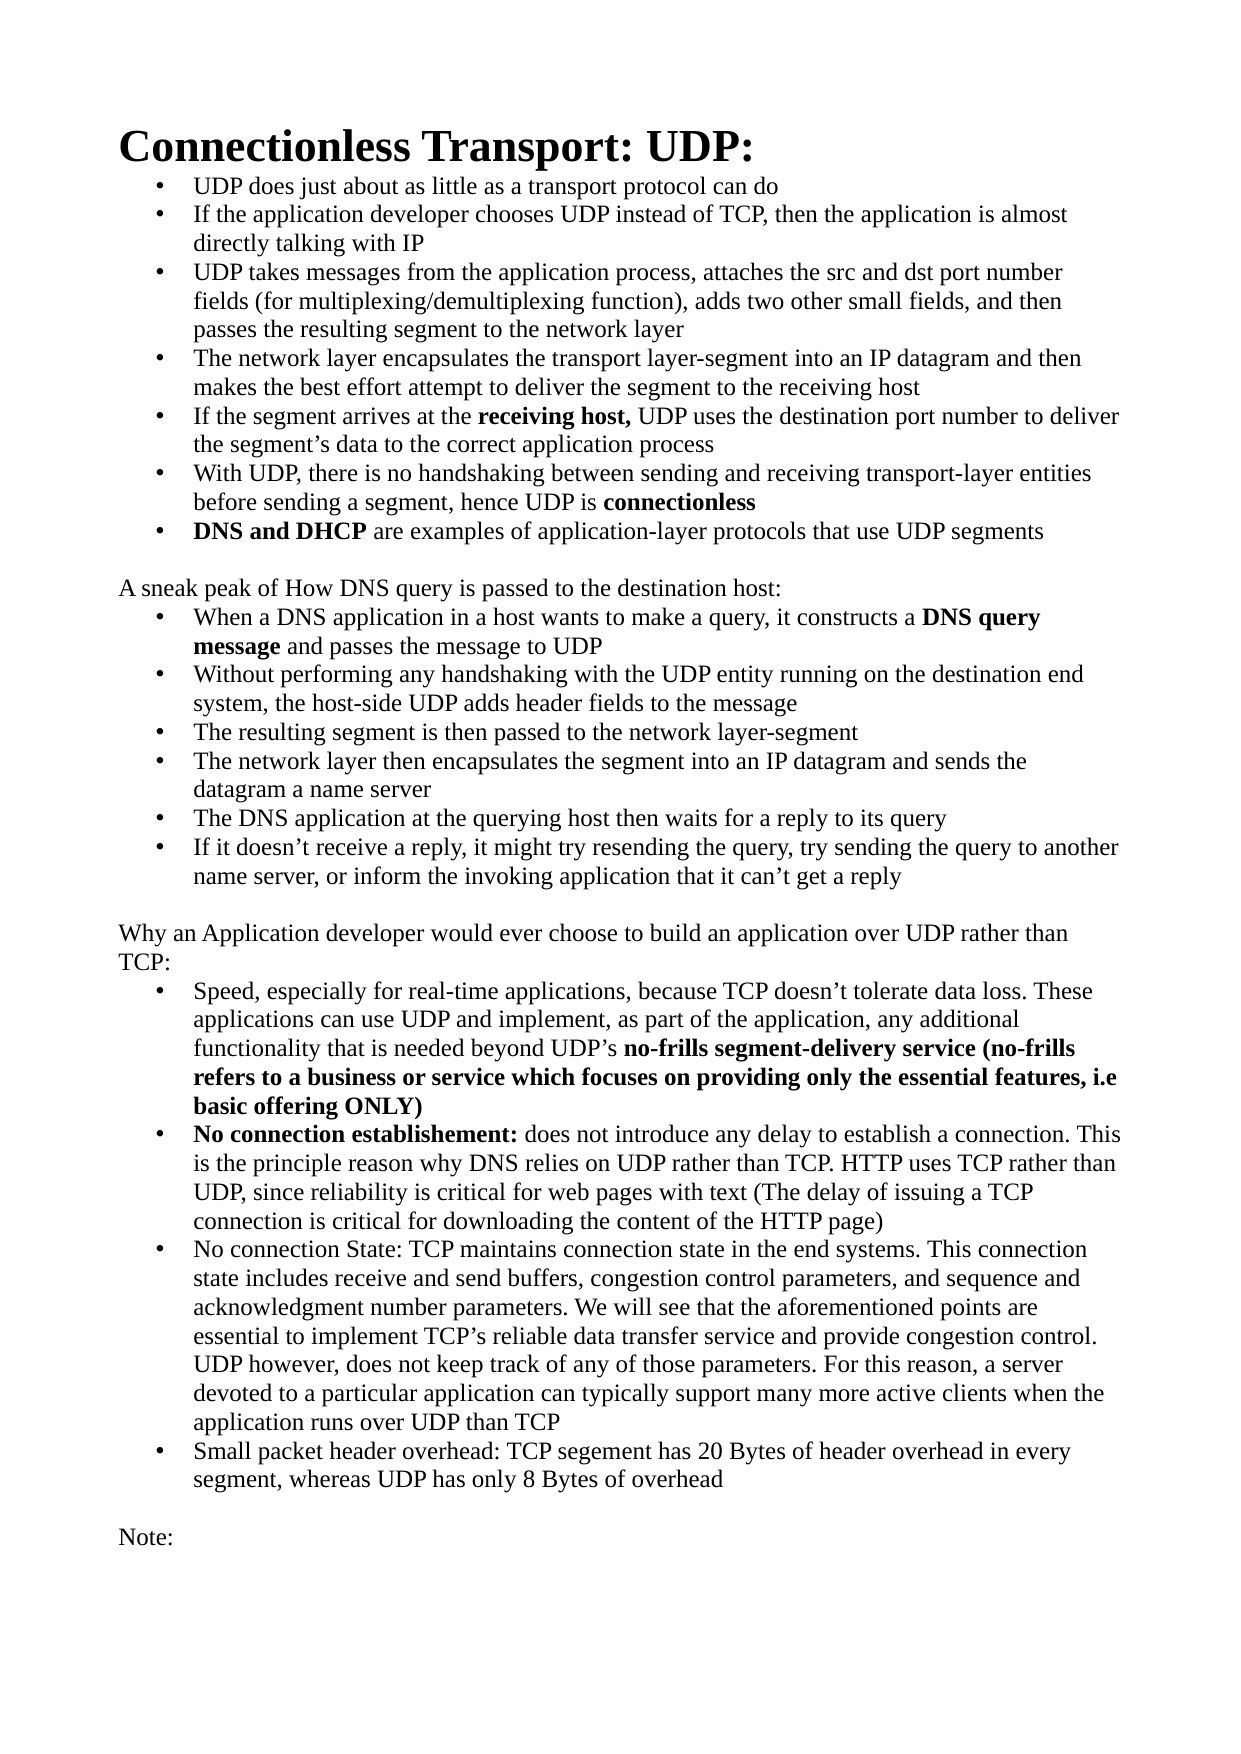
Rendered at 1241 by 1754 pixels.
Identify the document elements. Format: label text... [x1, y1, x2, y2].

list No connection establishement: does not introduce any delay to establish a connection. This is the principle reason why DNS relies on UDP rather than TCP. HTTP uses TCP rather than UDP, since reliability is critical for web pages with text (The delay of issuing a TCP connection is critical for downloading the content of the HTTP page) [156, 1119, 1122, 1234]
list UDP does just about as little as a transport protocol can do [156, 171, 1122, 199]
list Without performing any handshaking with the UDP entity running on the destination end system, the host-side UDP adds header fields to the message [156, 659, 1122, 717]
text Why an Application developer would ever choose to build an application over UDP rather than TCP: [118, 918, 1122, 976]
text Connectionless Transport: UDP: [118, 118, 1122, 171]
text A sneak peak of How DNS query is passed to the destination host: [118, 573, 1122, 602]
list With UDP, there is no handshaking between sending and receiving transport-layer entities before sending a segment, hence UDP is connectionless [156, 458, 1122, 516]
list When a DNS application in a host wants to make a query, it constructs a DNS query message and passes the message to UDP [156, 602, 1122, 659]
list If the segment arrives at the receiving host, UDP uses the destination port number to deliver the segment’s data to the correct application process [156, 401, 1122, 458]
list UDP takes messages from the application process, attaches the src and dst port number fields (for multiplexing/demultiplexing function), adds two other small fields, and then passes the resulting segment to the network layer [156, 257, 1122, 343]
list Speed, especially for real-time applications, because TCP doesn’t tolerate data loss. These applications can use UDP and implement, as part of the application, any additional functionality that is needed beyond UDP’s no-frills segment-delivery service (no-frills refers to a business or service which focuses on providing only the essential features, i.e basic offering ONLY) [156, 976, 1122, 1119]
list Small packet header overhead: TCP segement has 20 Bytes of header overhead in every segment, whereas UDP has only 8 Bytes of overhead [156, 1436, 1122, 1493]
list The network layer encapsulates the transport layer-segment into an IP datagram and then makes the best effort attempt to deliver the segment to the receiving host [156, 343, 1122, 401]
list The DNS application at the querying host then waits for a reply to its query [156, 803, 1122, 832]
list No connection State: TCP maintains connection state in the end systems. This connection state includes receive and send buffers, congestion control parameters, and sequence and acknowledgment number parameters. We will see that the aforementioned points are essential to implement TCP’s reliable data transfer service and provide congestion control. UDP however, does not keep track of any of those parameters. For this reason, a server devoted to a particular application can typically support many more active clients when the application runs over UDP than TCP [156, 1234, 1122, 1436]
text Note: [118, 1522, 1122, 1551]
list DNS and DHCP are examples of application-layer protocols that use UDP segments [156, 516, 1122, 544]
list The resulting segment is then passed to the network layer-segment [156, 717, 1122, 746]
list The network layer then encapsulates the segment into an IP datagram and sends the datagram a name server [156, 746, 1122, 803]
list If it doesn’t receive a reply, it might try resending the query, try sending the query to another name server, or inform the invoking application that it can’t get a reply [156, 832, 1122, 889]
list If the application developer chooses UDP instead of TCP, then the application is almost directly talking with IP [156, 199, 1122, 257]
